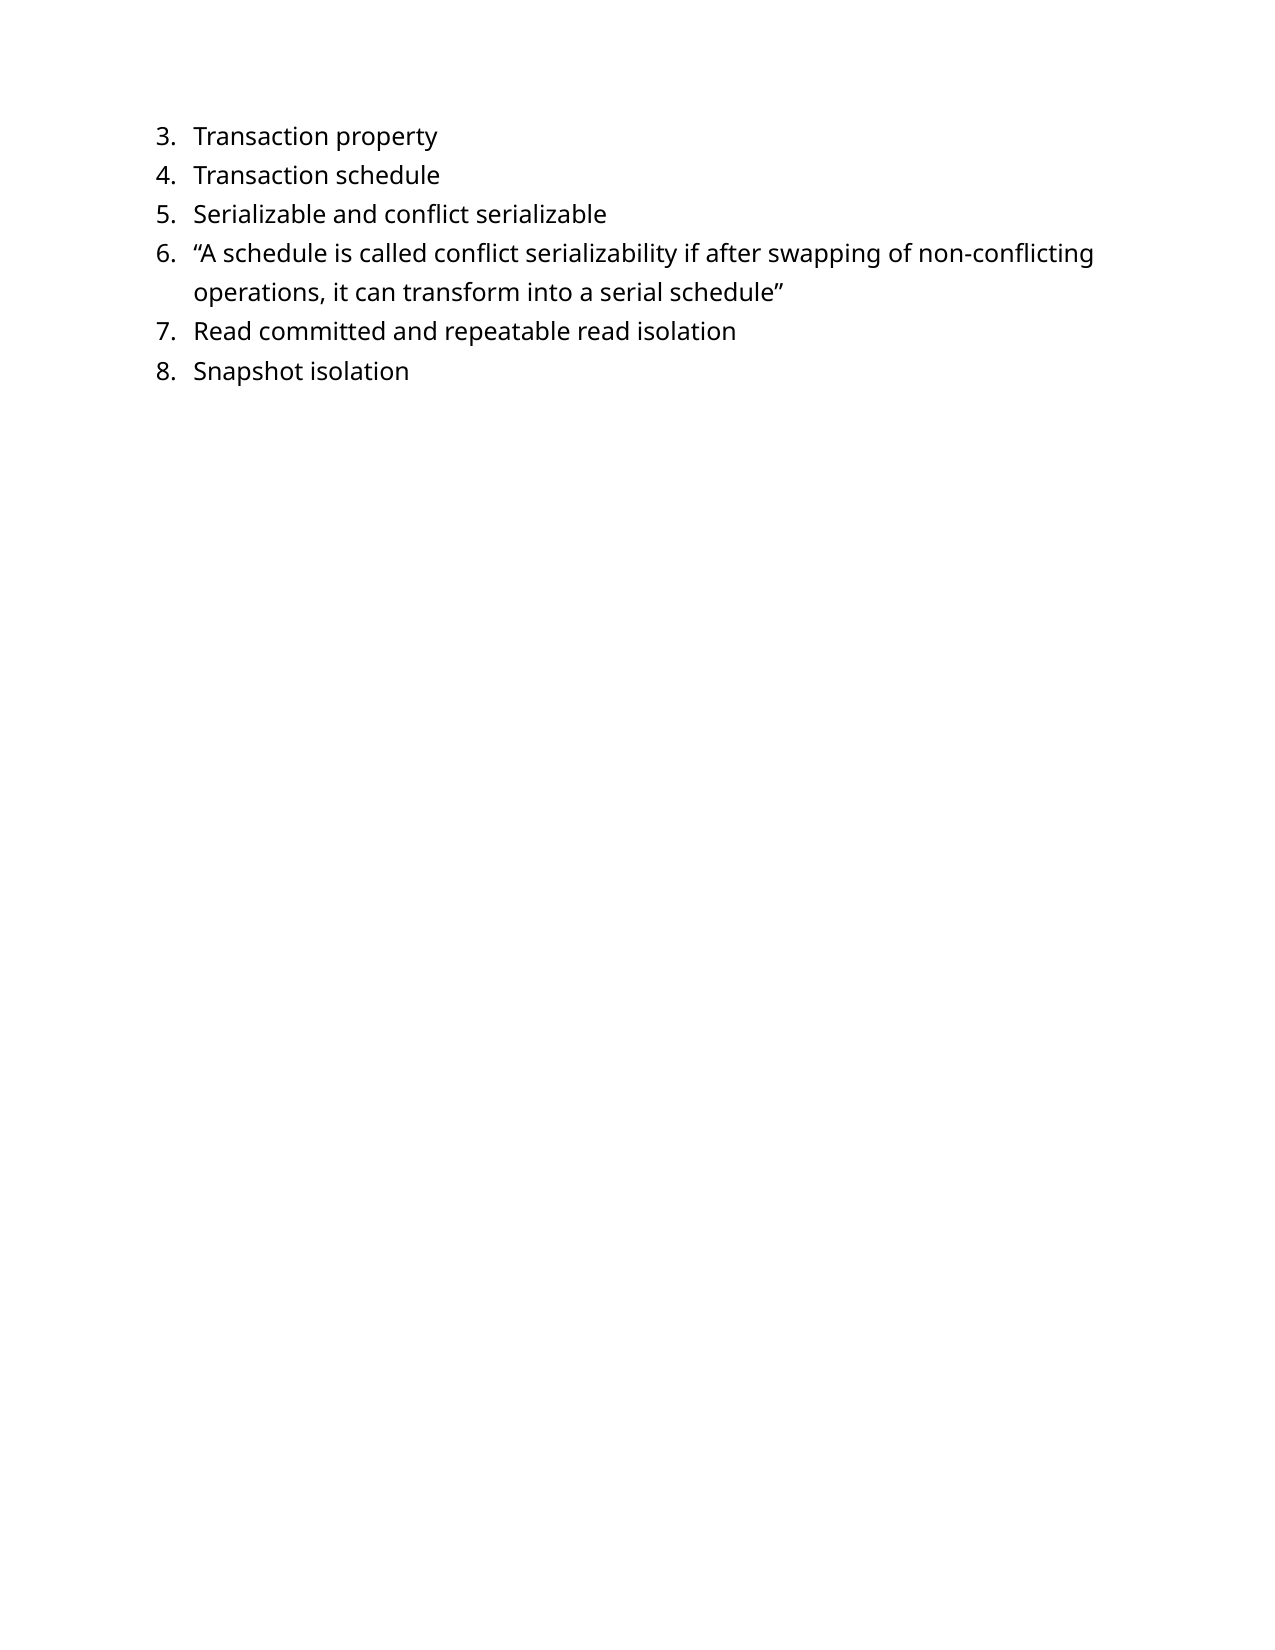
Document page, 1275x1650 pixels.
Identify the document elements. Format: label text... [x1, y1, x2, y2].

list Transaction schedule [156, 157, 1157, 191]
list “A schedule is called conflict serializability if after swapping of non-conflicting operations, it can transform into a serial schedule” [156, 236, 1157, 309]
list Serializable and conflict serializable [156, 196, 1157, 231]
list Read committed and repeatable read isolation [156, 314, 1157, 348]
list Transaction property [156, 118, 1157, 152]
list Snapshot isolation [156, 353, 1157, 387]
